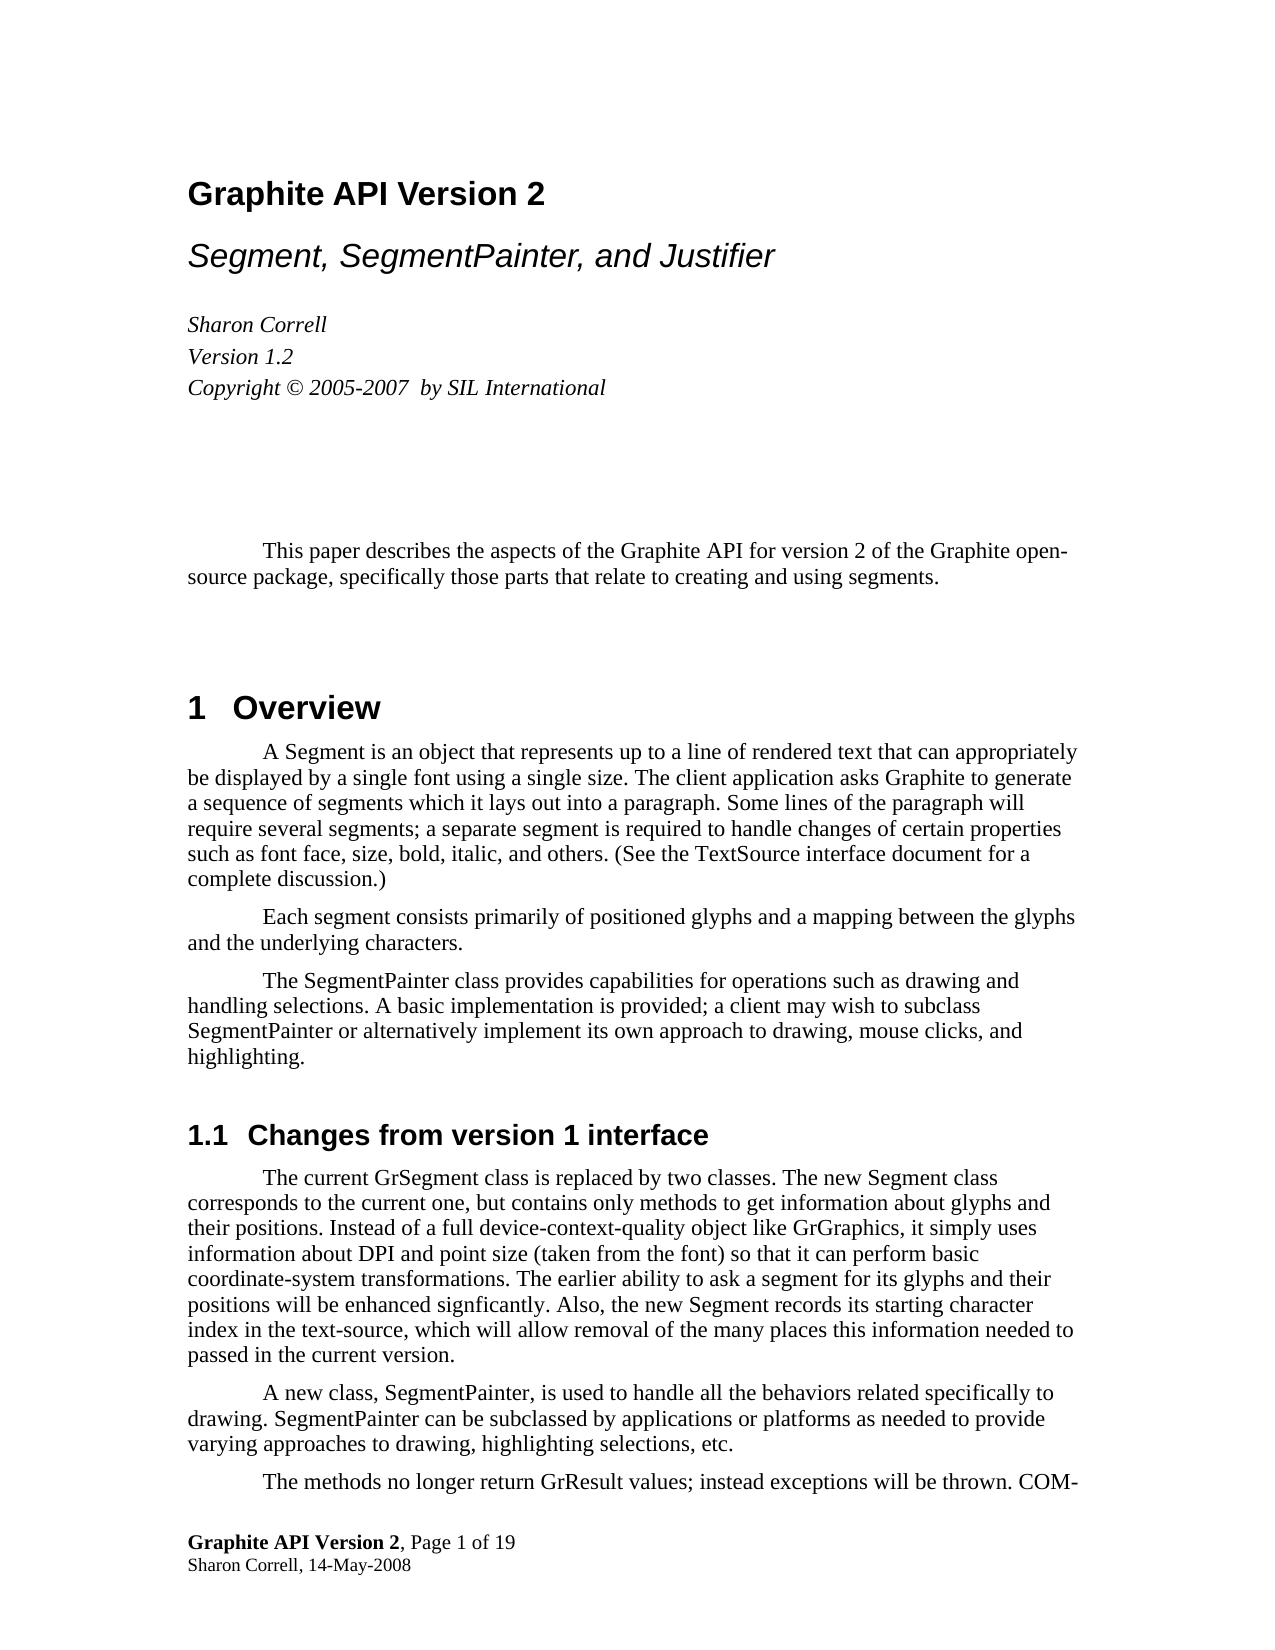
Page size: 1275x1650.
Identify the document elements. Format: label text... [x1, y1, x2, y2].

title Graphite API Version 2 [187, 175, 1087, 212]
subtitle Version 1.2 [187, 344, 1087, 369]
text This paper describes the aspects of the Graphite API for version 2 of the Graphite open-source package, specifically those parts that relate to creating and using segments. [187, 538, 1087, 589]
text The SegmentPainter class provides capabilities for operations such as drawing and handling selections. A basic implementation is provided; a client may wish to subclass SegmentPainter or alternatively implement its own approach to drawing, mouse clicks, and highlighting. [187, 968, 1087, 1069]
text A new class, SegmentPainter, is used to handle all the behaviors related specifically to drawing. SegmentPainter can be subclassed by applications or platforms as needed to provide varying approaches to drawing, highlighting selections, etc. [187, 1380, 1087, 1457]
subtitle Copyright © 2005-2007 by SIL International [187, 375, 1087, 401]
subtitle Sharon Correll [187, 312, 1087, 337]
subtitle Overview [187, 689, 1087, 727]
title Segment, SegmentPainter, and Justifier [187, 237, 1087, 274]
subtitle Changes from version 1 interface [187, 1119, 1087, 1152]
text The methods no longer return GrResult values; instead exceptions will be thrown. COM- [187, 1469, 1087, 1494]
text Each segment consists primarily of positioned glyphs and a mapping between the glyphs and the underlying characters. [187, 904, 1087, 955]
text The current GrSegment class is replaced by two classes. The new Segment class corresponds to the current one, but contains only methods to get information about glyphs and their positions. Instead of a full device-context-quality object like GrGraphics, it simply uses information about DPI and point size (taken from the font) so that it can perform basic coordinate-system transformations. The earlier ability to ask a segment for its glyphs and their positions will be enhanced signficantly. Also, the new Segment records its starting character index in the text-source, which will allow removal of the many places this information needed to passed in the current version. [187, 1164, 1087, 1368]
text A Segment is an object that represents up to a line of rendered text that can appropriately be displayed by a single font using a single size. The client application asks Graphite to generate a sequence of segments which it lays out into a paragraph. Some lines of the paragraph will require several segments; a separate segment is required to handle changes of certain properties such as font face, size, bold, italic, and others. (See the TextSource interface document for a complete discussion.) [187, 739, 1087, 892]
